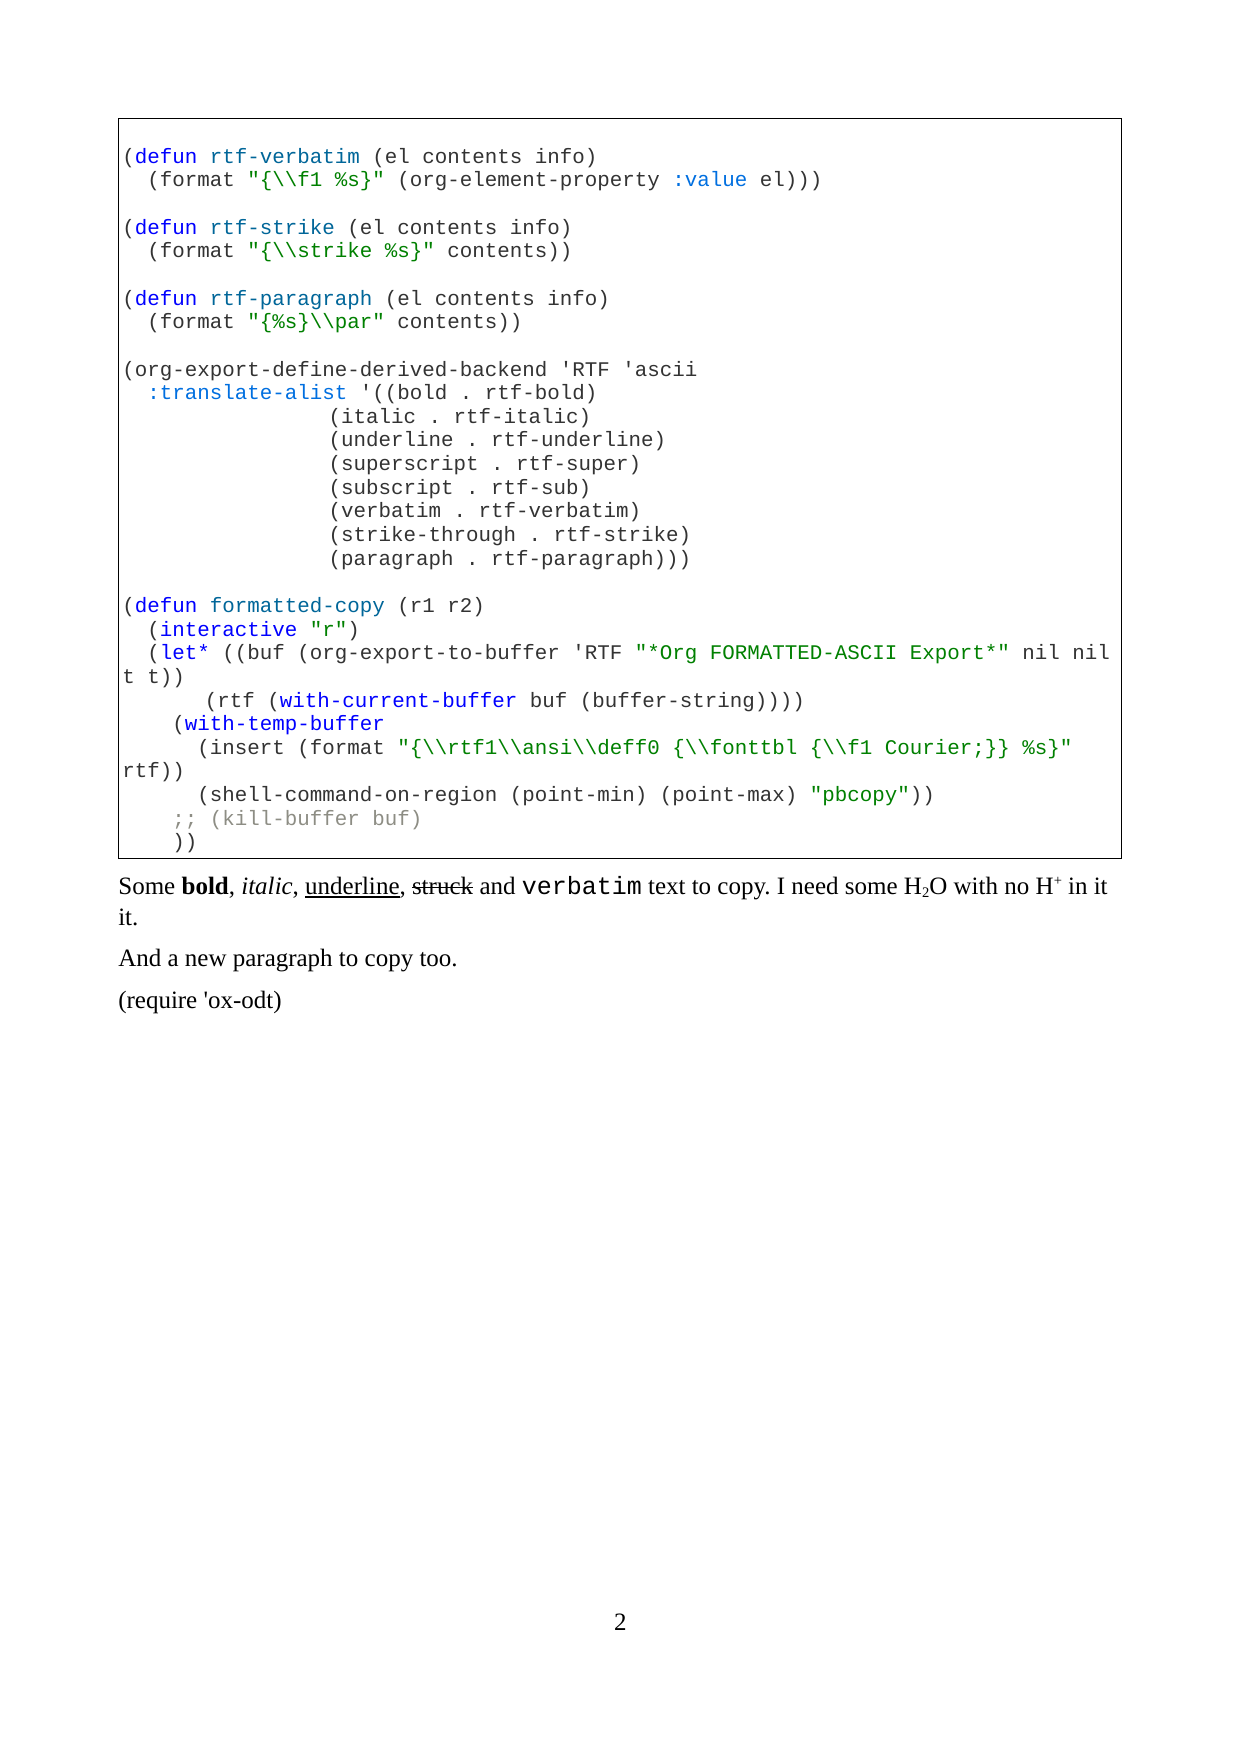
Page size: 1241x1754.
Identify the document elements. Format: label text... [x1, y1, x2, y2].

text :translate-alist '((bold . rtf-bold) [119, 378, 1121, 402]
text (defun rtf-paragraph (el contents info) [119, 284, 1121, 307]
text (require 'ox-odt) [118, 985, 1122, 1013]
text (defun rtf-strike (el contents info) [119, 213, 1121, 236]
text (subscript . rtf-sub) [119, 473, 1121, 496]
text (defun rtf-verbatim (el contents info) [119, 142, 1121, 165]
text (strike-through . rtf-strike) [119, 520, 1121, 544]
text (format "{\\strike %s}" contents)) [119, 236, 1121, 260]
text (insert (format "{\\rtf1\\ansi\\deff0 {\\fonttbl {\\f1 Courier;}} %s}" rtf)) [119, 733, 1121, 780]
text Some bold, italic, underline, struck and verbatim text to copy. I need some H2O with no H+ in it it. [118, 871, 1122, 931]
text (defun formatted-copy (r1 r2) [119, 591, 1121, 615]
text (interactive "r") [119, 615, 1121, 638]
text (paragraph . rtf-paragraph))) [119, 544, 1121, 567]
text ;; (kill-buffer buf) [119, 804, 1121, 827]
text (format "{%s}\\par" contents)) [119, 307, 1121, 331]
text (rtf (with-current-buffer buf (buffer-string)))) [119, 686, 1121, 709]
text (format "{\\f1 %s}" (org-element-property :value el))) [119, 165, 1121, 189]
text (underline . rtf-underline) [119, 426, 1121, 449]
text (let* ((buf (org-export-to-buffer 'RTF "*Org FORMATTED-ASCII Export*" nil nil t t)) [119, 638, 1121, 686]
text (shell-command-on-region (point-min) (point-max) "pbcopy")) [119, 780, 1121, 804]
text (superscript . rtf-super) [119, 449, 1121, 473]
text )) [119, 827, 1121, 858]
text (verbatim . rtf-verbatim) [119, 496, 1121, 520]
text (italic . rtf-italic) [119, 402, 1121, 426]
text And a new paragraph to copy too. [118, 943, 1122, 972]
text (org-export-define-derived-backend 'RTF 'ascii [119, 354, 1121, 378]
text (with-temp-buffer [119, 709, 1121, 733]
